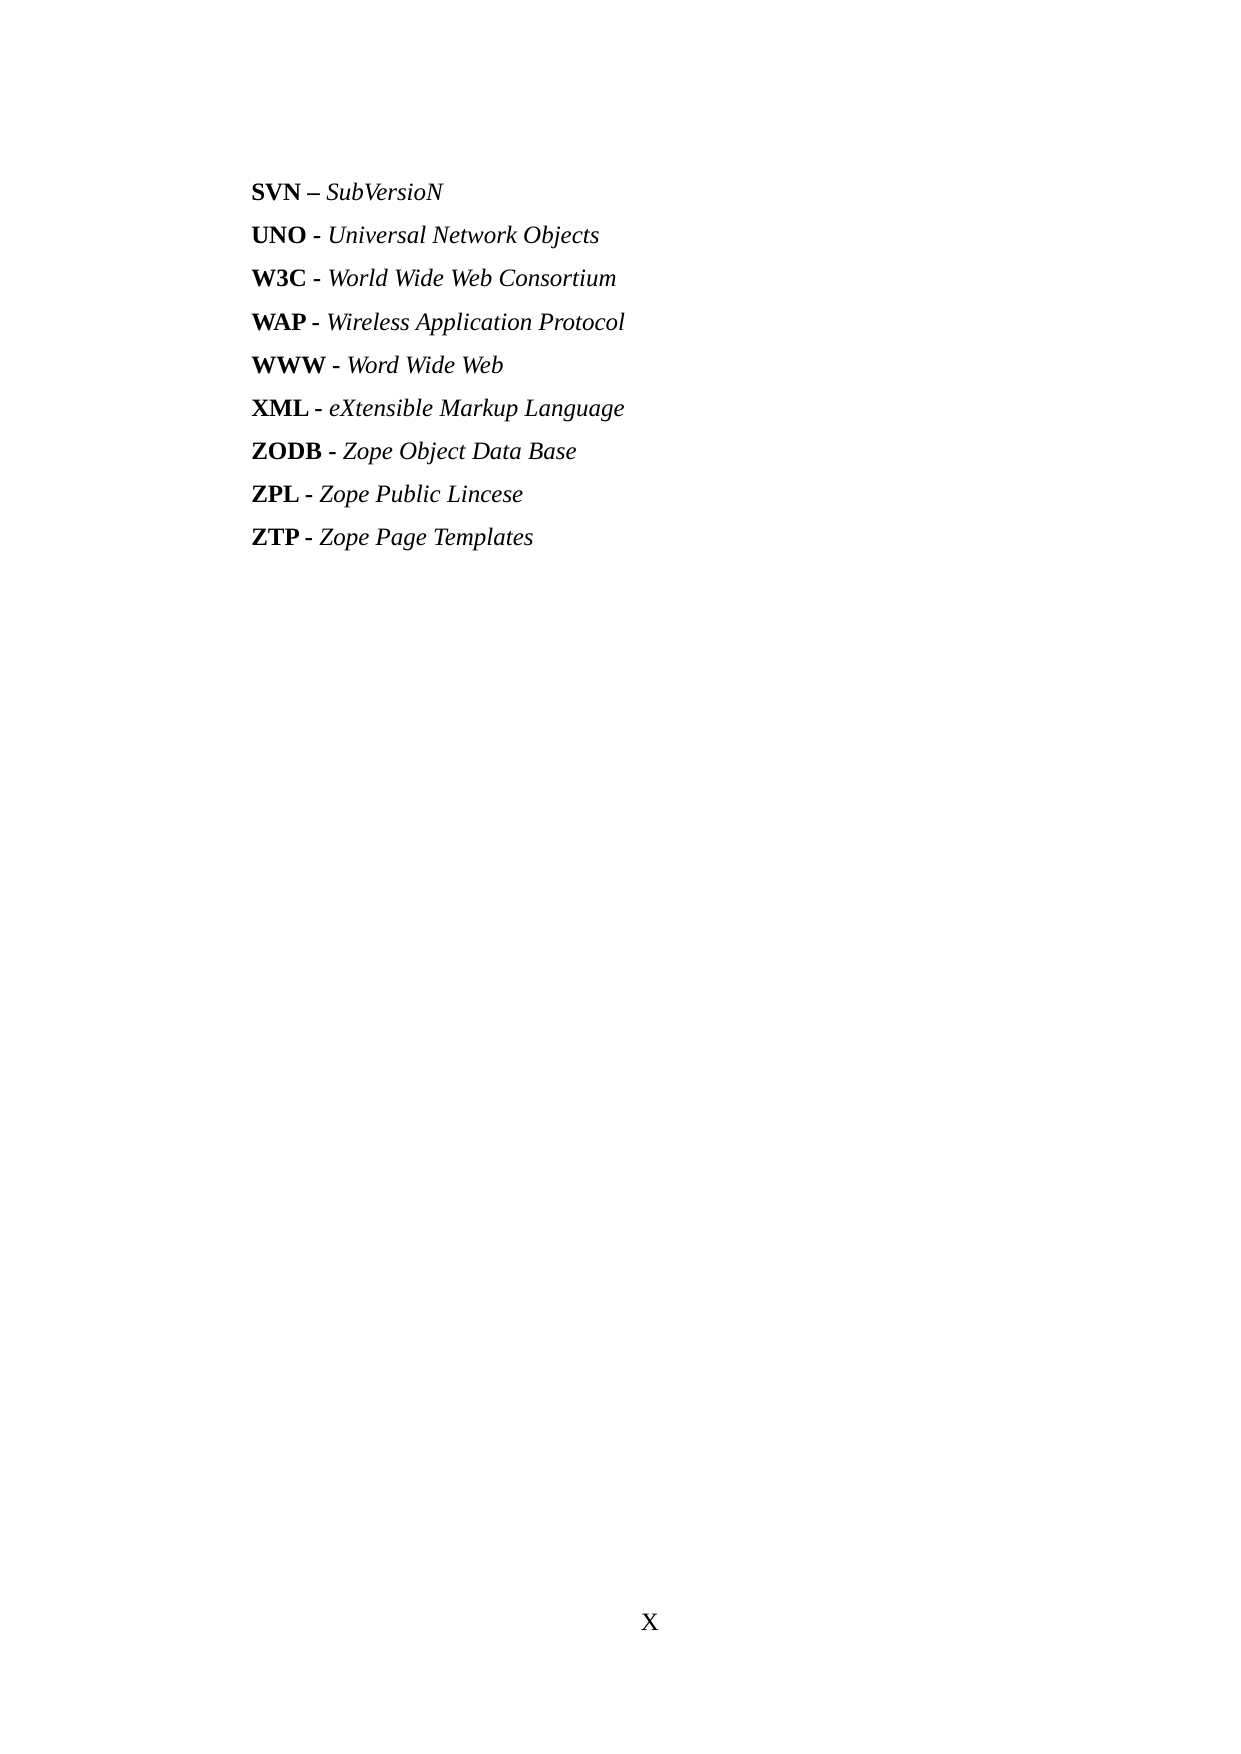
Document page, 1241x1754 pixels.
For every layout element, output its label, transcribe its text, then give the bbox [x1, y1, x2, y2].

text WWW - Word Wide Web [177, 350, 1122, 378]
text UNO - Universal Network Objects [177, 220, 1122, 249]
text WAP - Wireless Application Protocol [177, 307, 1122, 335]
text XML - eXtensible Markup Language [177, 393, 1122, 422]
text ZODB - Zope Object Data Base [177, 436, 1122, 465]
text ZPL - Zope Public Lincese [177, 479, 1122, 508]
text ZTP - Zope Page Templates [177, 522, 1122, 551]
text SVN – SubVersioN [177, 177, 1122, 206]
text W3C - World Wide Web Consortium [177, 263, 1122, 292]
